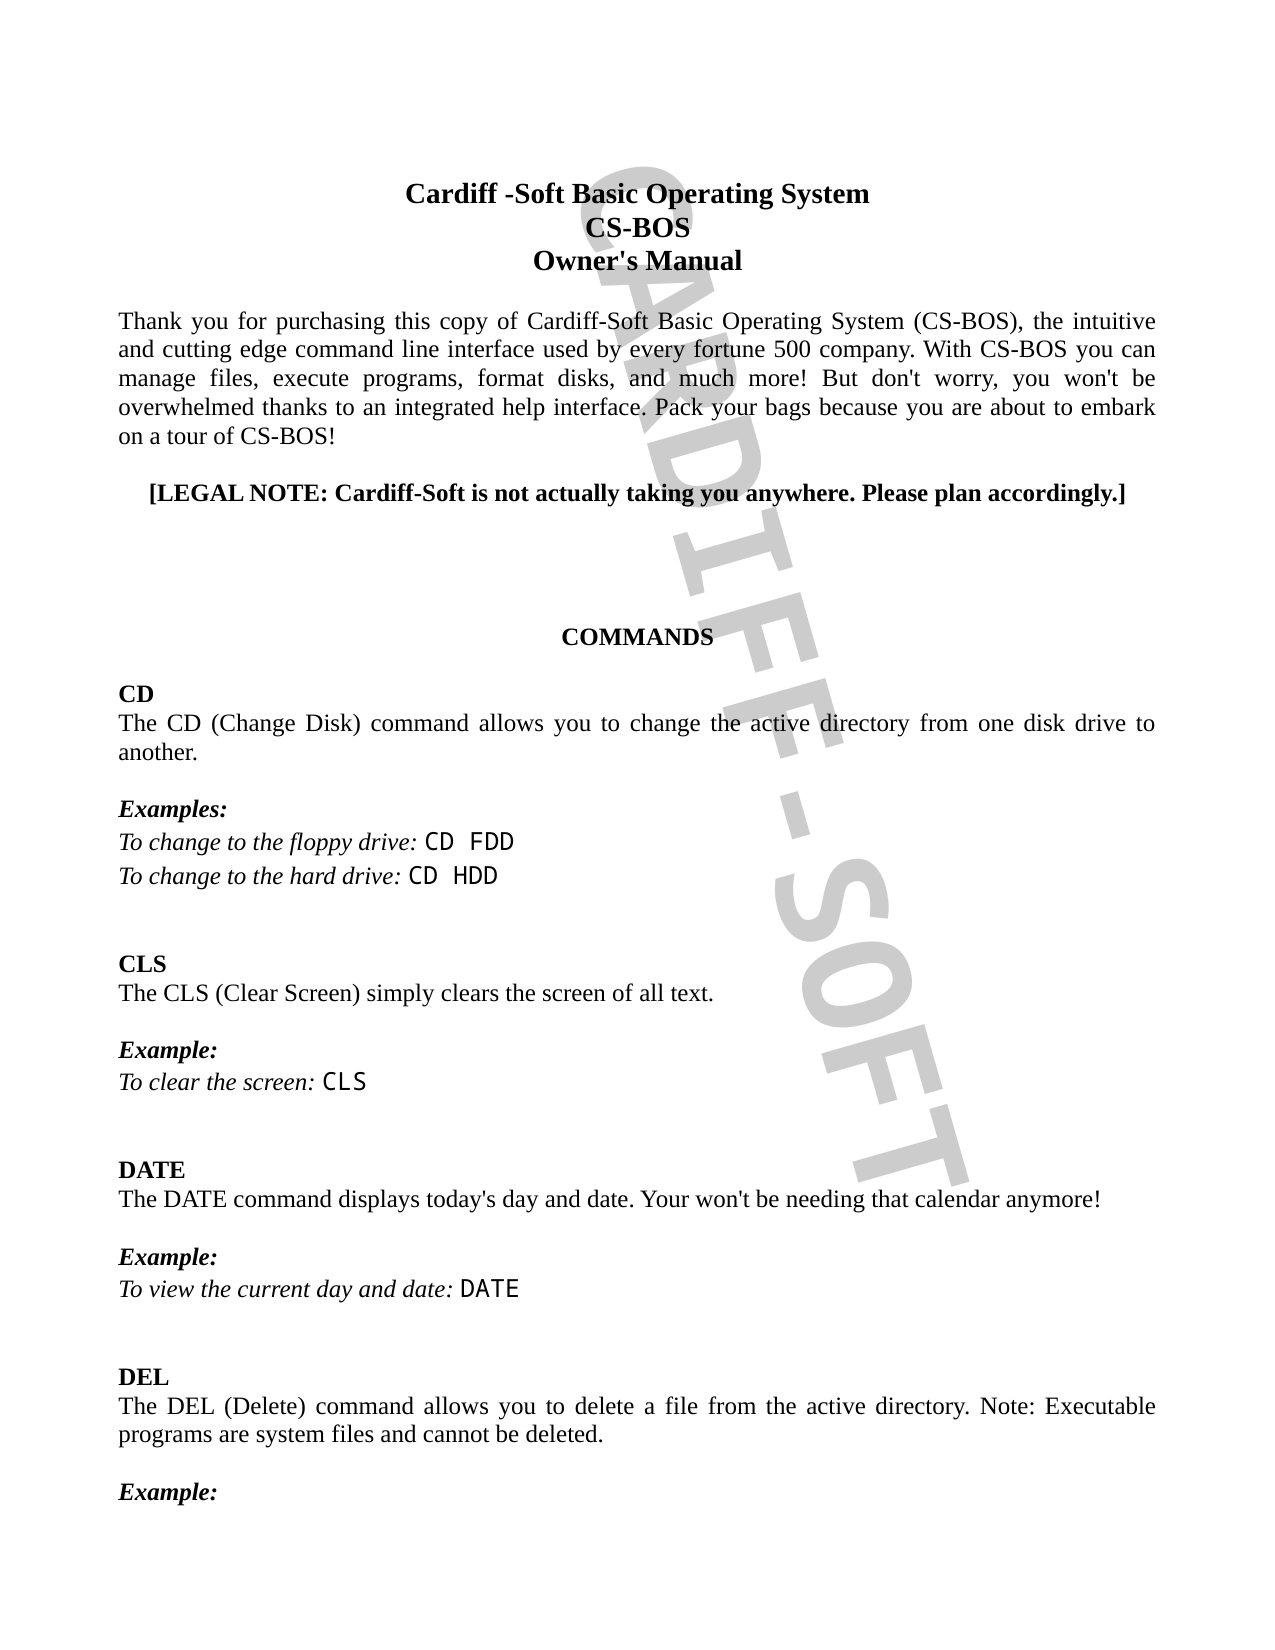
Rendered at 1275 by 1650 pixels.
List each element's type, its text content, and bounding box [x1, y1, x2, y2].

text [928, 1035, 1157, 1064]
text DEL [118, 1362, 1157, 1391]
text DATE [118, 1155, 951, 1184]
text [828, 963, 893, 978]
text To view the current day and date: DATE [118, 1270, 1157, 1304]
text Example: [118, 1242, 1157, 1270]
text The CLS (Clear Screen) simply clears the screen of all text. [118, 978, 806, 1006]
text Examples: [118, 794, 787, 823]
text [799, 794, 1157, 823]
text The DEL (Delete) command allows you to delete a file from the active directory. Note: Executable programs are system files and cannot be deleted. [118, 1391, 1157, 1448]
text Thank you for purchasing this copy of Cardiff-Soft Basic Operating System (CS-BOS), the intuitive and cutting edge command line interface used by every fortune 500 company. With CS-BOS you can manage files, execute programs, format disks, and much more! But don't worry, you won't be overwhelmed thanks to an integrated help interface. Pack your bags because you are about to embark on a tour of CS-BOS! [118, 306, 1157, 449]
text CS-BOS [657, 219, 668, 236]
text Cardiff -Soft Basic Operating System [118, 176, 605, 210]
text [885, 1050, 916, 1064]
text [809, 622, 1157, 651]
text [826, 679, 1157, 708]
text CLS [118, 949, 834, 978]
text [LEGAL NOTE: Cardiff-Soft is not actually taking you anywhere. Please plan accordingly.] [711, 478, 1157, 507]
text CS-BOS [118, 210, 589, 243]
text CD [118, 679, 820, 708]
text To clear the screen: CLS [118, 1064, 877, 1098]
text [887, 1064, 1157, 1098]
text The CD (Change Disk) command allows you to change the active directory from one disk drive to another. [118, 708, 1157, 766]
text Example: [118, 1035, 884, 1064]
text [821, 978, 893, 1006]
text To change to the floppy drive: CD FDD [118, 823, 1157, 857]
text [902, 978, 1157, 1006]
text [962, 1155, 1157, 1184]
text [898, 949, 1157, 978]
text To change to the hard drive: CD HDD [118, 857, 1157, 891]
text Cardiff -Soft Basic Operating System [602, 188, 672, 210]
text Example: [118, 1477, 1157, 1506]
text [LEGAL NOTE: Cardiff-Soft is not actually taking you anywhere. Please plan accordingly.] [118, 478, 687, 507]
text The DATE command displays today's day and date. Your won't be needing that calendar anymore! [118, 1184, 1157, 1213]
text COMMANDS [118, 622, 749, 651]
text Cardiff -Soft Basic Operating System [674, 176, 1157, 210]
text Owner's Manual [118, 243, 1157, 277]
text CS-BOS [601, 210, 1157, 243]
text [761, 622, 798, 651]
